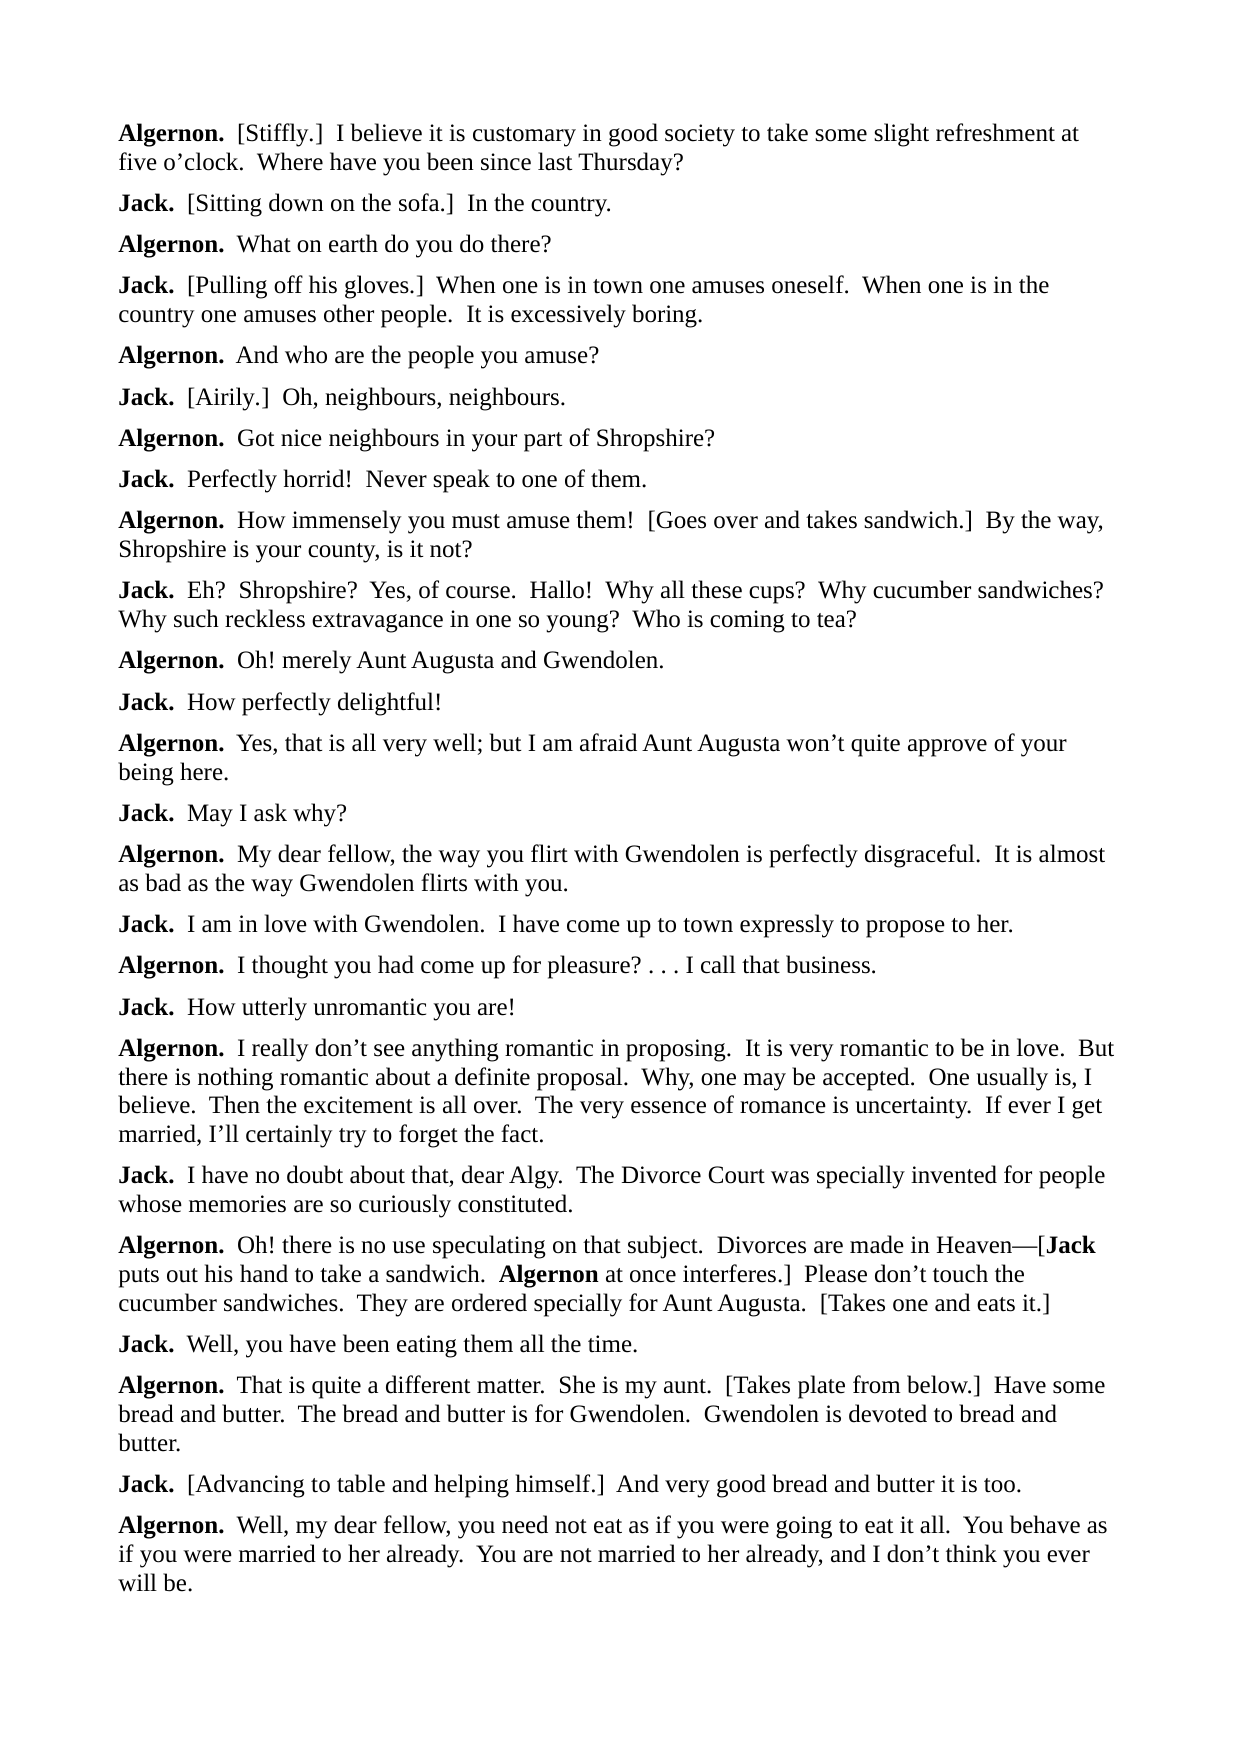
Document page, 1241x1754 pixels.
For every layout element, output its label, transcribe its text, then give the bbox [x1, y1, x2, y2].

text Jack. [Sitting down on the sofa.] In the country. [118, 188, 1122, 217]
text Jack. Well, you have been eating them all the time. [118, 1329, 1122, 1358]
text Jack. Perfectly horrid! Never speak to one of them. [118, 464, 1122, 493]
text Jack. [Pulling off his gloves.] When one is in town one amuses oneself. When one is in the country one amuses other people. It is excessively boring. [118, 271, 1122, 328]
text Jack. [Advancing to table and helping himself.] And very good bread and butter it is too. [118, 1469, 1122, 1498]
text Algernon. [Stiffly.] I believe it is customary in good society to take some slight refreshment at five o’clock. Where have you been since last Thursday? [118, 118, 1122, 176]
text Algernon. What on earth do you do there? [118, 229, 1122, 258]
text Algernon. How immensely you must amuse them! [Goes over and takes sandwich.] By the way, Shropshire is your county, is it not? [118, 506, 1122, 563]
text Algernon. That is quite a different matter. She is my aunt. [Takes plate from below.] Have some bread and butter. The bread and butter is for Gwendolen. Gwendolen is devoted to bread and butter. [118, 1371, 1122, 1457]
text Algernon. Well, my dear fellow, you need not eat as if you were going to eat it all. You behave as if you were married to her already. You are not married to her already, and I don’t think you ever will be. [118, 1511, 1122, 1597]
text Jack. How perfectly delightful! [118, 687, 1122, 716]
text Jack. I have no doubt about that, dear Algy. The Divorce Court was specially invented for people whose memories are so curiously constituted. [118, 1161, 1122, 1218]
text Algernon. Yes, that is all very well; but I am afraid Aunt Augusta won’t quite approve of your being here. [118, 728, 1122, 786]
text Algernon. Oh! there is no use speculating on that subject. Divorces are made in Heaven—[Jack puts out his hand to take a sandwich. Algernon at once interferes.] Please don’t touch the cucumber sandwiches. They are ordered specially for Aunt Augusta. [Takes one and eats it.] [118, 1231, 1122, 1317]
text Algernon. Got nice neighbours in your part of Shropshire? [118, 423, 1122, 452]
text Jack. May I ask why? [118, 798, 1122, 827]
text Algernon. I thought you had come up for pleasure? . . . I call that business. [118, 951, 1122, 979]
text Jack. How utterly unromantic you are! [118, 992, 1122, 1021]
text Jack. I am in love with Gwendolen. I have come up to town expressly to propose to her. [118, 909, 1122, 938]
text Algernon. And who are the people you amuse? [118, 341, 1122, 369]
text Algernon. Oh! merely Aunt Augusta and Gwendolen. [118, 646, 1122, 674]
text Algernon. I really don’t see anything romantic in proposing. It is very romantic to be in love. But there is nothing romantic about a definite proposal. Why, one may be accepted. One usually is, I believe. Then the excitement is all over. The very essence of romance is uncertainty. If ever I get married, I’ll certainly try to forget the fact. [118, 1033, 1122, 1148]
text Jack. Eh? Shropshire? Yes, of course. Hallo! Why all these cups? Why cucumber sandwiches? Why such reckless extravagance in one so young? Who is coming to tea? [118, 576, 1122, 633]
text Jack. [Airily.] Oh, neighbours, neighbours. [118, 382, 1122, 411]
text Algernon. My dear fellow, the way you flirt with Gwendolen is perfectly disgraceful. It is almost as bad as the way Gwendolen flirts with you. [118, 839, 1122, 897]
